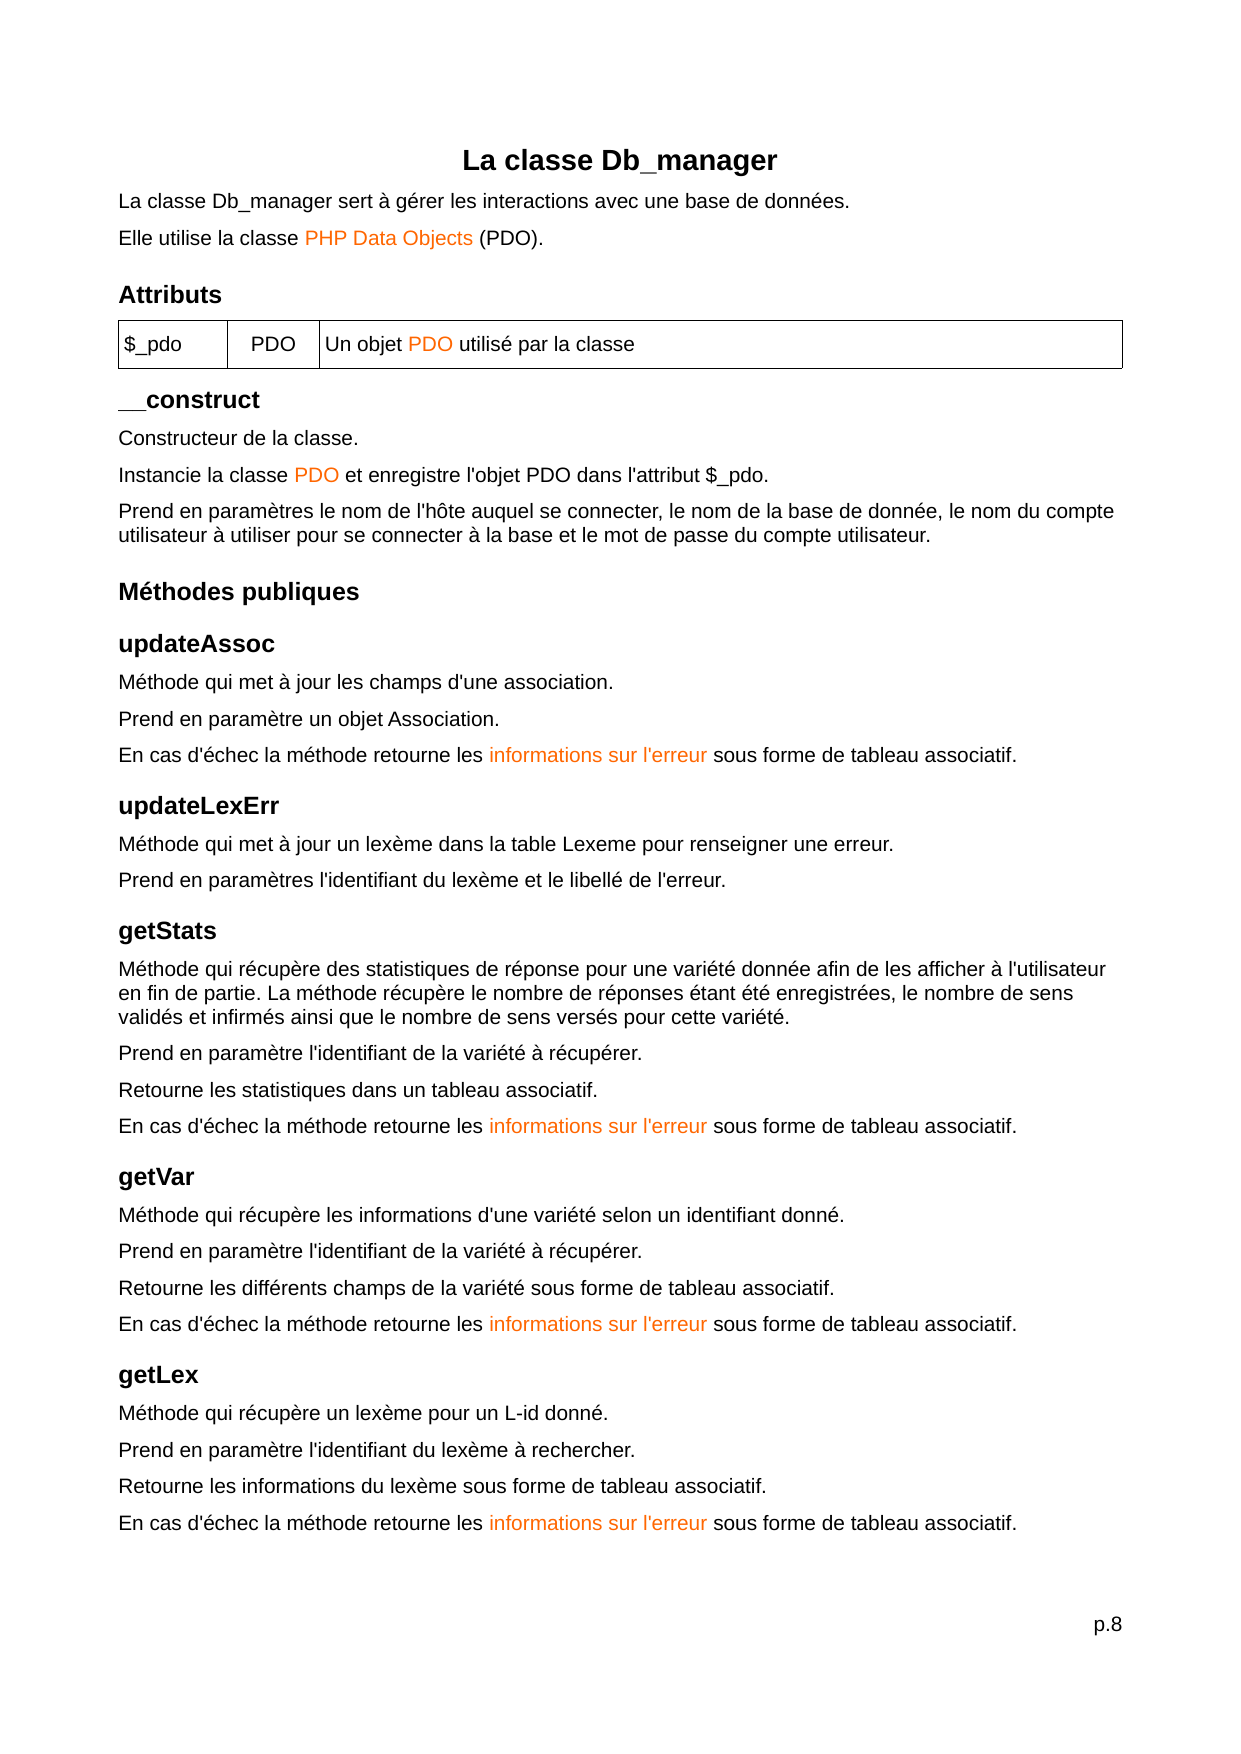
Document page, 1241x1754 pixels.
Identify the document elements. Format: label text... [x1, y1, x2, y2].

table_header Un objet PDO utilisé par la classe [320, 321, 1122, 368]
text Prend en paramètres l'identifiant du lexème et le libellé de l'erreur. [118, 868, 1122, 892]
subtitle __construct [118, 386, 1122, 414]
text Méthode qui récupère des statistiques de réponse pour une variété donnée afin de les afficher à l'utilisateur en fin de partie. La méthode récupère le nombre de réponses étant été enregistrées, le nombre de sens validés et infirmés ainsi que le nombre de sens versés pour cette variété. [118, 957, 1122, 1029]
subtitle updateAssoc [118, 629, 1122, 658]
text En cas d'échec la méthode retourne les informations sur l'erreur sous forme de tableau associatif. [118, 1510, 1122, 1534]
subtitle Méthodes publiques [118, 577, 1122, 606]
text La classe Db_manager sert à gérer les interactions avec une base de données. [118, 189, 1122, 213]
text Elle utilise la classe PHP Data Objects (PDO). [118, 226, 1122, 249]
text Prend en paramètre l'identifiant du lexème à rechercher. [118, 1437, 1122, 1461]
text Méthode qui récupère les informations d'une variété selon un identifiant donné. [118, 1203, 1122, 1227]
text Prend en paramètres le nom de l'hôte auquel se connecter, le nom de la base de donnée, le nom du compte utilisateur à utiliser pour se connecter à la base et le mot de passe du compte utilisateur. [118, 499, 1122, 547]
text En cas d'échec la méthode retourne les informations sur l'erreur sous forme de tableau associatif. [118, 1312, 1122, 1336]
subtitle getStats [118, 916, 1122, 945]
subtitle getVar [118, 1162, 1122, 1191]
text Méthode qui récupère un lexème pour un L-id donné. [118, 1401, 1122, 1425]
text Retourne les différents champs de la variété sous forme de tableau associatif. [118, 1276, 1122, 1300]
text En cas d'échec la méthode retourne les informations sur l'erreur sous forme de tableau associatif. [118, 1114, 1122, 1138]
text Retourne les statistiques dans un tableau associatif. [118, 1078, 1122, 1102]
text Instancie la classe PDO et enregistre l'objet PDO dans l'attribut $_pdo. [118, 462, 1122, 486]
text Prend en paramètre l'identifiant de la variété à récupérer. [118, 1239, 1122, 1263]
text Prend en paramètre un objet Association. [118, 706, 1122, 730]
table_header $_pdo [119, 321, 227, 368]
text Retourne les informations du lexème sous forme de tableau associatif. [118, 1474, 1122, 1498]
text Méthode qui met à jour un lexème dans la table Lexeme pour renseigner une erreur. [118, 832, 1122, 856]
text Méthode qui met à jour les champs d'une association. [118, 670, 1122, 694]
table_header PDO [228, 321, 319, 368]
subtitle updateLexErr [118, 791, 1122, 820]
subtitle Attributs [118, 280, 1122, 308]
text En cas d'échec la méthode retourne les informations sur l'erreur sous forme de tableau associatif. [118, 743, 1122, 767]
subtitle getLex [118, 1360, 1122, 1389]
text Constructeur de la classe. [118, 426, 1122, 450]
subtitle La classe Db_manager [118, 143, 1122, 177]
text Prend en paramètre l'identifiant de la variété à récupérer. [118, 1041, 1122, 1065]
